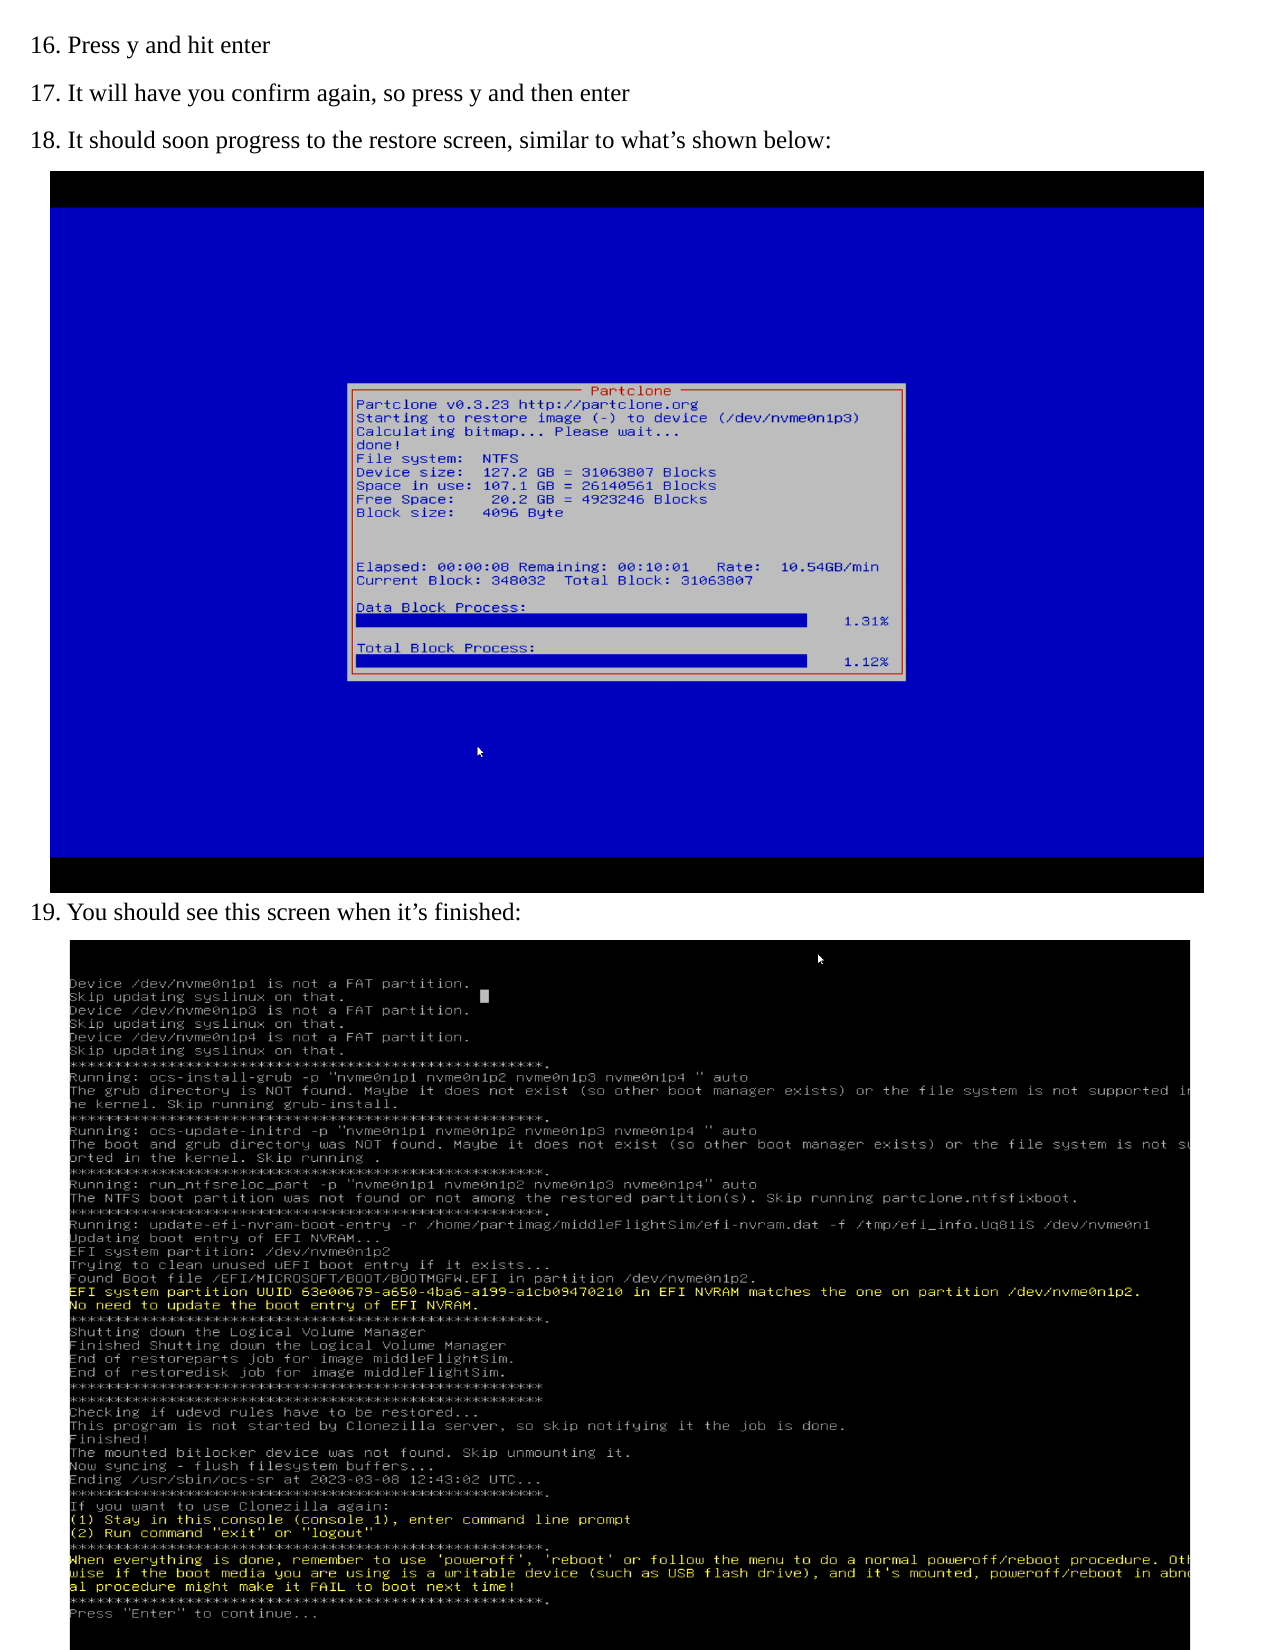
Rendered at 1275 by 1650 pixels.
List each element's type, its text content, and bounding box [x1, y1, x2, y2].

text 18. It should soon progress to the restore screen, similar to what’s shown below: [30, 125, 1245, 154]
text 19. You should see this screen when it’s finished: [30, 173, 1245, 925]
picture [50, 171, 1204, 893]
text 17. It will have you confirm again, so press y and then enter [30, 78, 1245, 106]
picture [69, 940, 1191, 1650]
text 16. Press y and hit enter [30, 30, 1245, 59]
